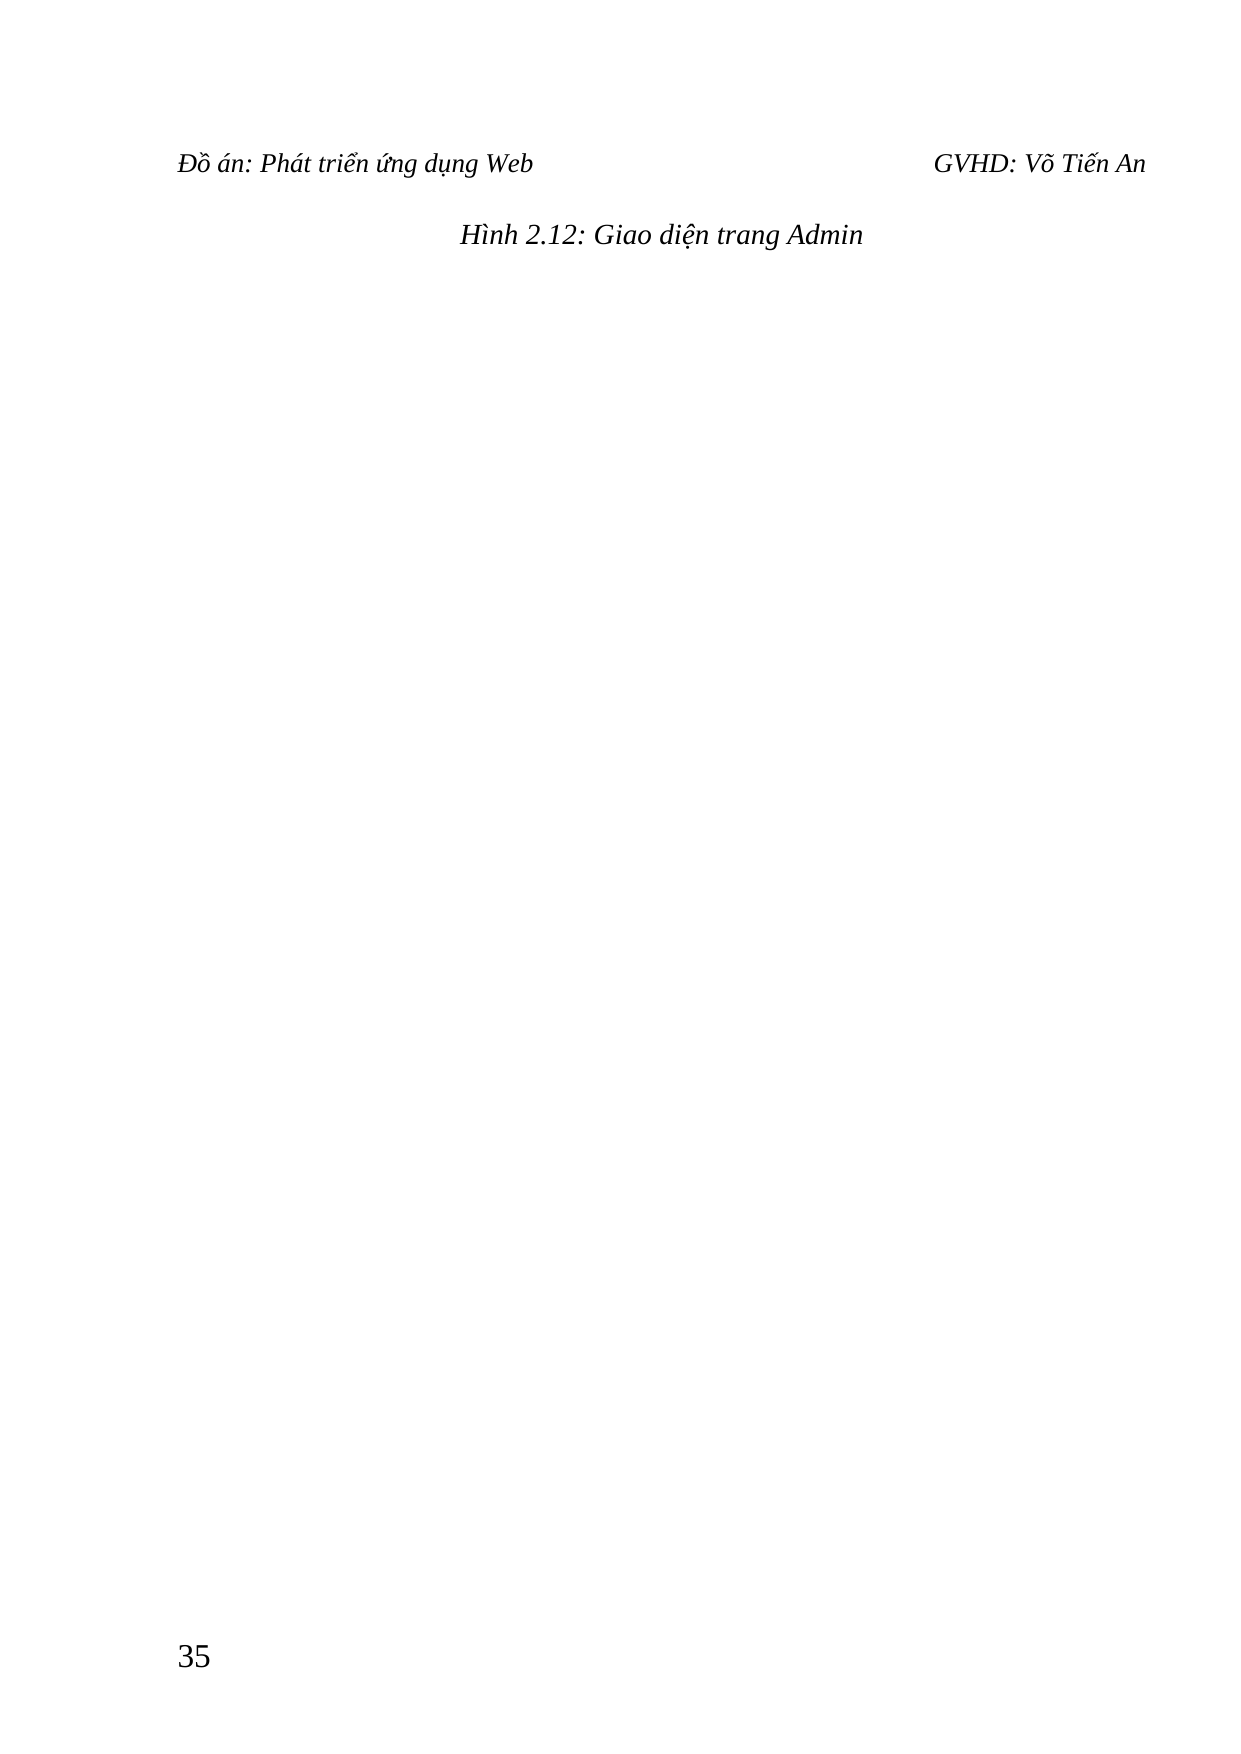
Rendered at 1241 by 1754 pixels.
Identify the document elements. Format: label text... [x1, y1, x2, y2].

text Hình 2.12: Giao diện trang Admin [177, 217, 1149, 251]
